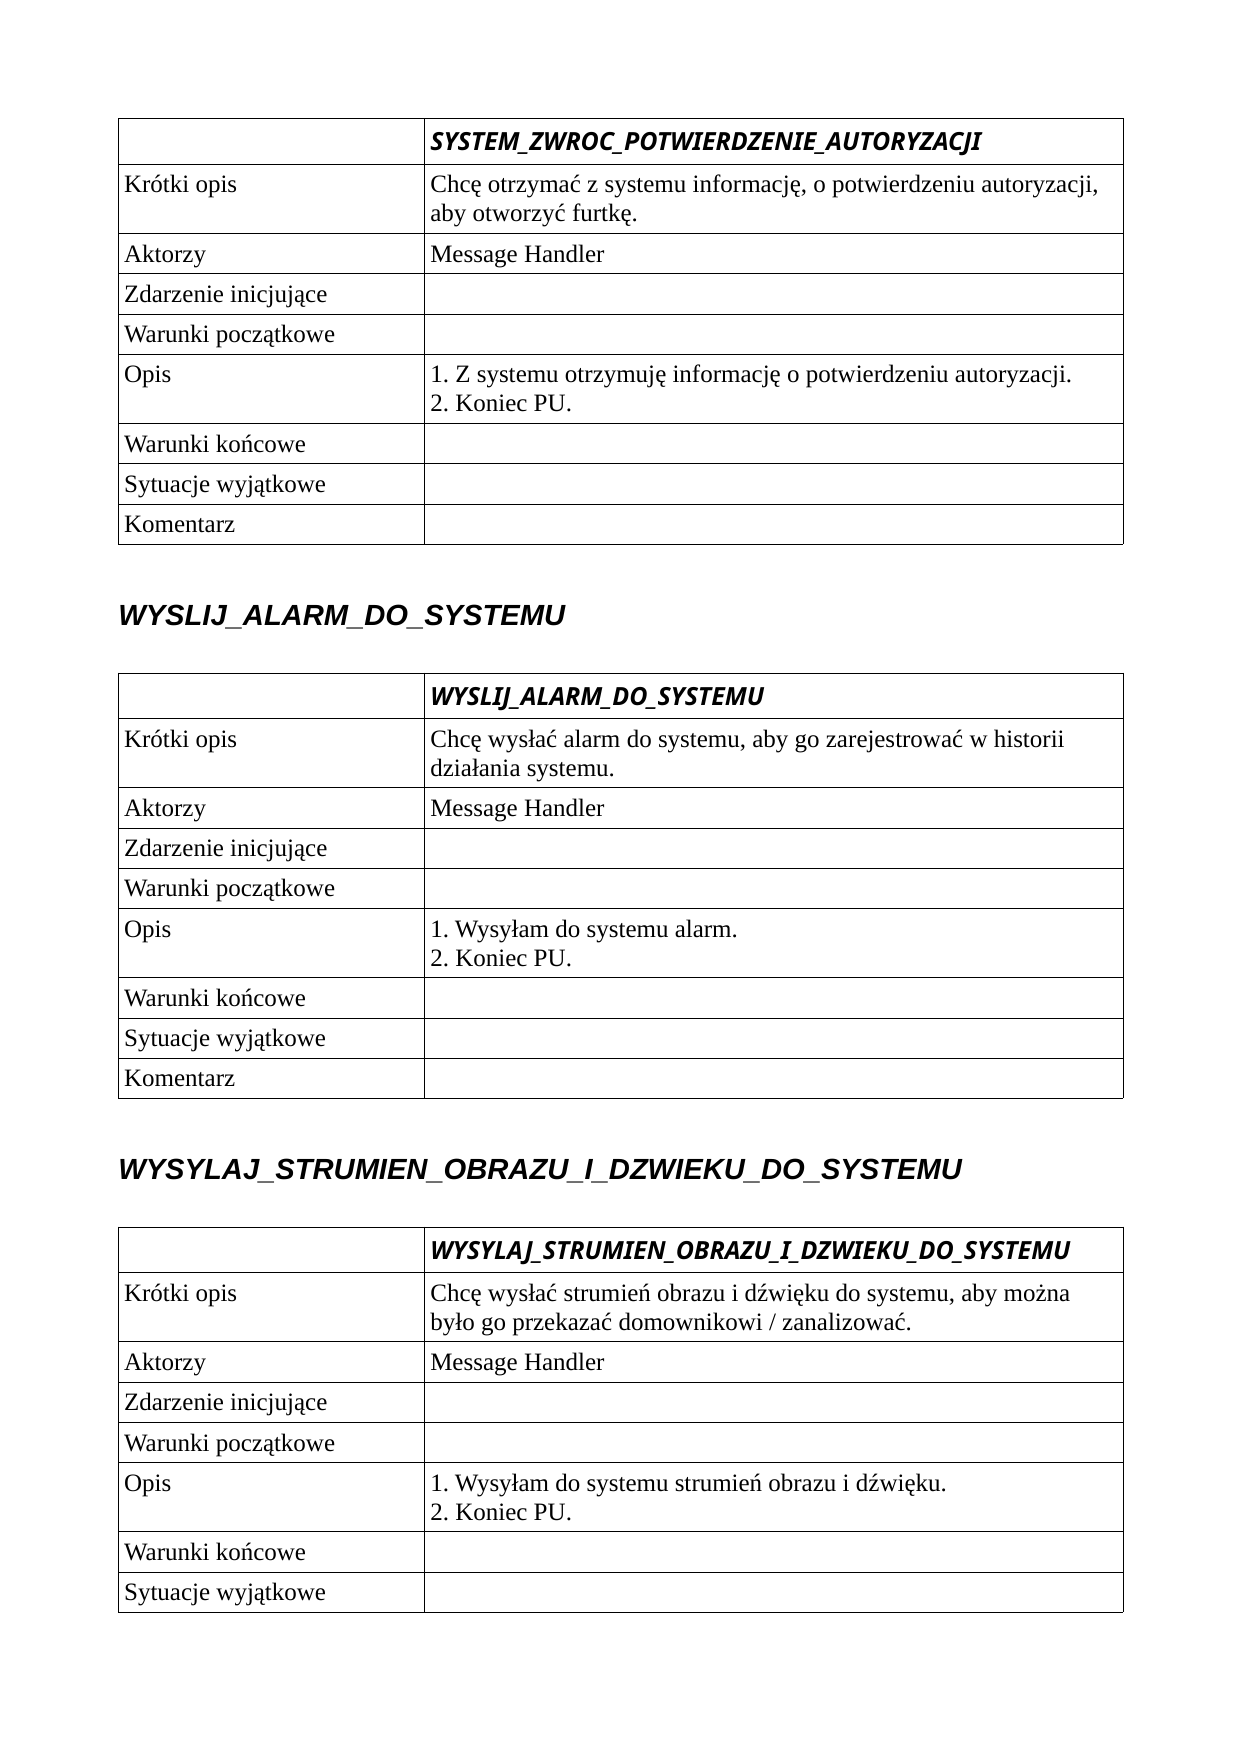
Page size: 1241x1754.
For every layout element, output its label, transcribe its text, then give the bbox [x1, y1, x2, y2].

table_header WYSLIJ_ALARM_DO_SYSTEMU [425, 674, 1123, 718]
table_cell Chcę otrzymać z systemu informację, o potwierdzeniu autoryzacji, aby otworzyć furtkę. [425, 165, 1123, 233]
table_cell [425, 1423, 1123, 1462]
table_cell Warunki początkowe [119, 1423, 424, 1462]
table_cell Krótki opis [119, 1273, 424, 1341]
table_header WYSYLAJ_STRUMIEN_OBRAZU_I_DZWIEKU_DO_SYSTEMU [425, 1228, 1123, 1272]
table_cell Chcę wysłać strumień obrazu i dźwięku do systemu, aby można było go przekazać domownikowi / zanalizować. [425, 1273, 1123, 1341]
table_cell Message Handler [425, 788, 1123, 827]
table_cell Message Handler [425, 234, 1123, 273]
table_cell Zdarzenie inicjujące [119, 274, 424, 313]
subtitle WYSLIJ_ALARM_DO_SYSTEMU [118, 598, 1122, 631]
table_cell Zdarzenie inicjujące [119, 1383, 424, 1422]
table_cell Warunki końcowe [119, 424, 424, 463]
table_cell Aktorzy [119, 1342, 424, 1382]
table_cell Komentarz [119, 505, 424, 544]
table_cell Aktorzy [119, 788, 424, 827]
table_cell [425, 1383, 1123, 1422]
table_cell [425, 1019, 1123, 1058]
table_cell [425, 1059, 1123, 1098]
table_cell 1. Z systemu otrzymuję informację o potwierdzeniu autoryzacji. 2. Koniec PU. [425, 355, 1123, 423]
table_cell [425, 869, 1123, 908]
table_cell 1. Wysyłam do systemu alarm. 2. Koniec PU. [425, 909, 1123, 977]
table_cell Warunki końcowe [119, 1532, 424, 1572]
table_cell [425, 464, 1123, 503]
table_cell Sytuacje wyjątkowe [119, 1573, 424, 1612]
subtitle WYSYLAJ_STRUMIEN_OBRAZU_I_DZWIEKU_DO_SYSTEMU [118, 1152, 1122, 1185]
table_cell [425, 315, 1123, 354]
table_cell Sytuacje wyjątkowe [119, 464, 424, 503]
table_cell Message Handler [425, 1342, 1123, 1382]
table_cell Zdarzenie inicjujące [119, 829, 424, 868]
table_cell Opis [119, 909, 424, 977]
table_header [119, 1228, 424, 1272]
table_header SYSTEM_ZWROC_POTWIERDZENIE_AUTORYZACJI [425, 119, 1123, 164]
table_cell [425, 274, 1123, 313]
table_header [119, 674, 424, 718]
table_cell [425, 424, 1123, 463]
table_cell Opis [119, 355, 424, 423]
table_cell Krótki opis [119, 719, 424, 787]
table_cell Warunki początkowe [119, 315, 424, 354]
table_cell 1. Wysyłam do systemu strumień obrazu i dźwięku. 2. Koniec PU. [425, 1463, 1123, 1531]
table_cell Warunki początkowe [119, 869, 424, 908]
table_cell [425, 1532, 1123, 1572]
table_cell Sytuacje wyjątkowe [119, 1019, 424, 1058]
table_cell [425, 978, 1123, 1017]
table_cell Warunki końcowe [119, 978, 424, 1017]
table_cell [425, 1573, 1123, 1612]
table_cell Chcę wysłać alarm do systemu, aby go zarejestrować w historii działania systemu. [425, 719, 1123, 787]
table_cell Aktorzy [119, 234, 424, 273]
table_cell [425, 505, 1123, 544]
table_cell [425, 829, 1123, 868]
table_header [119, 119, 424, 164]
table_cell Opis [119, 1463, 424, 1531]
table_cell Komentarz [119, 1059, 424, 1098]
table_cell Krótki opis [119, 165, 424, 233]
